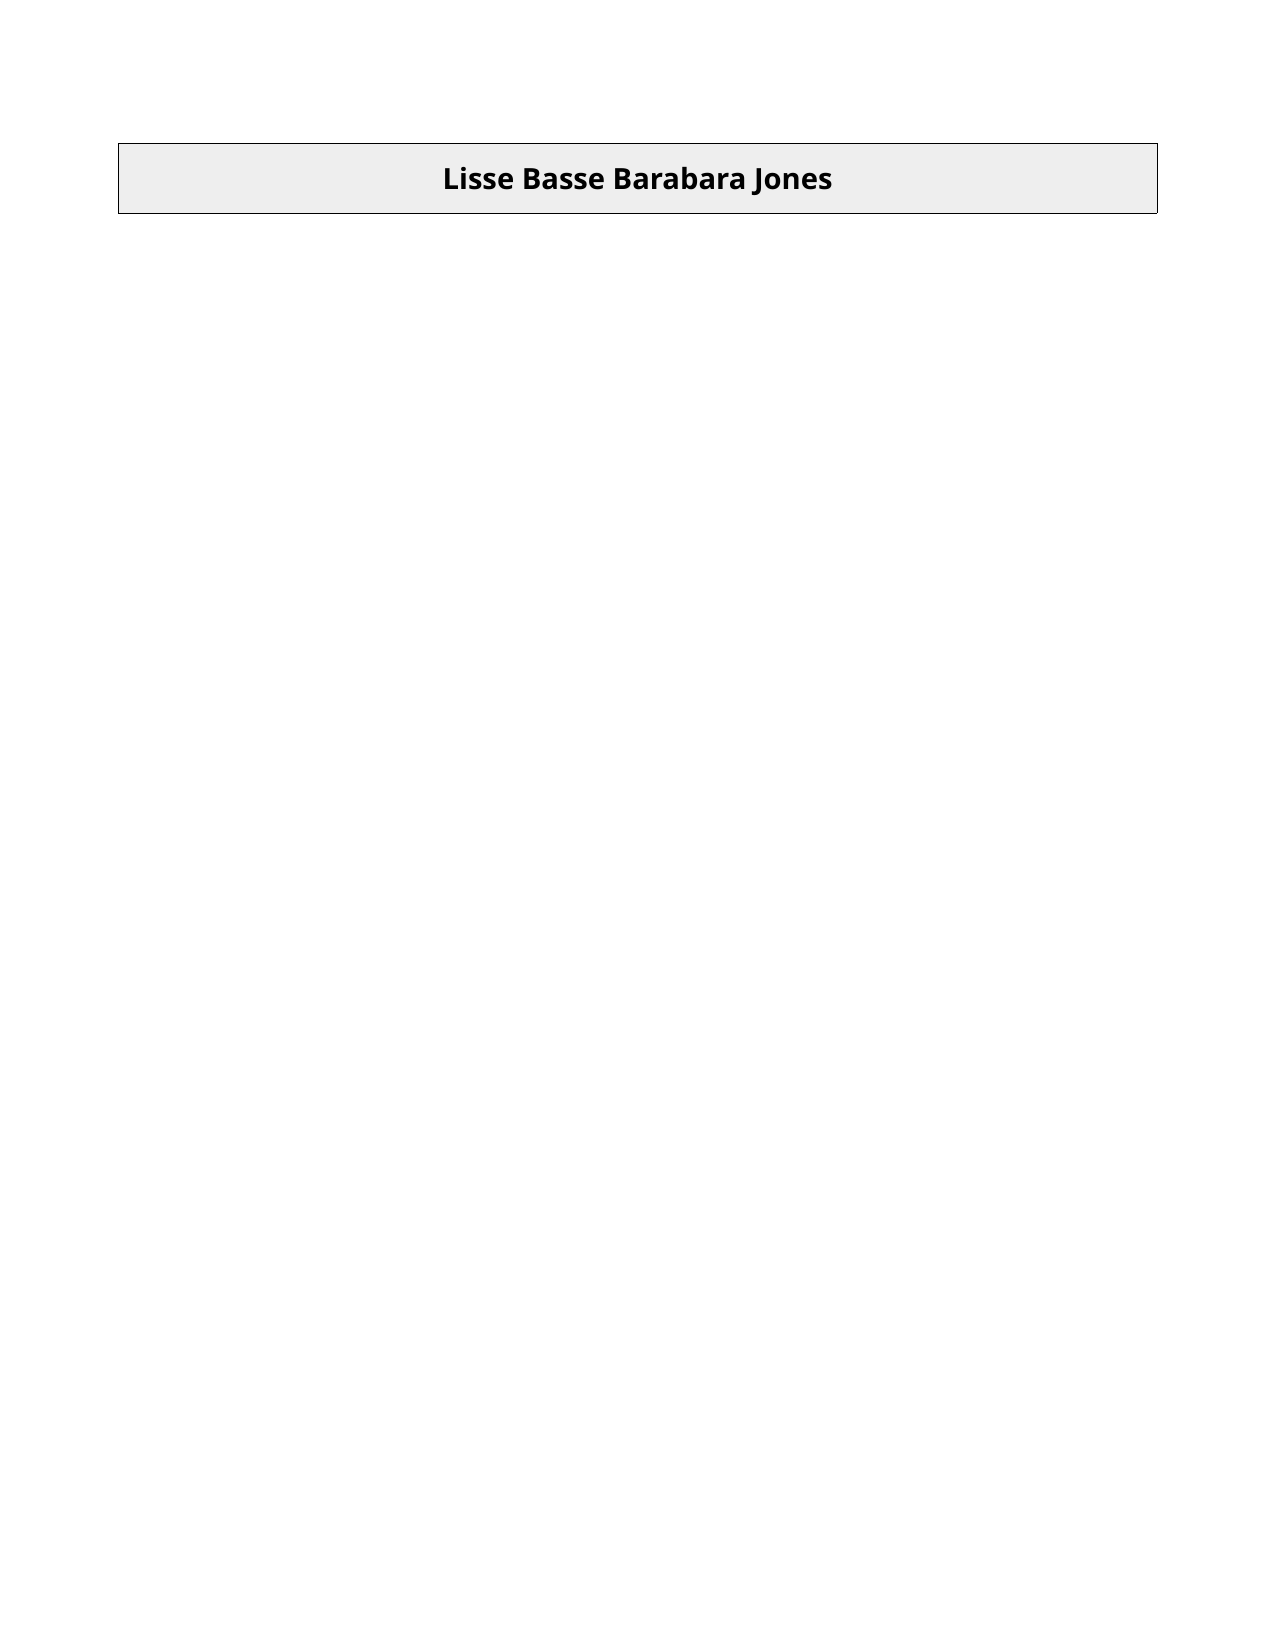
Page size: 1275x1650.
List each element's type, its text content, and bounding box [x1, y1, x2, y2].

subtitle Lisse Basse Barabara Jones [119, 144, 1157, 213]
